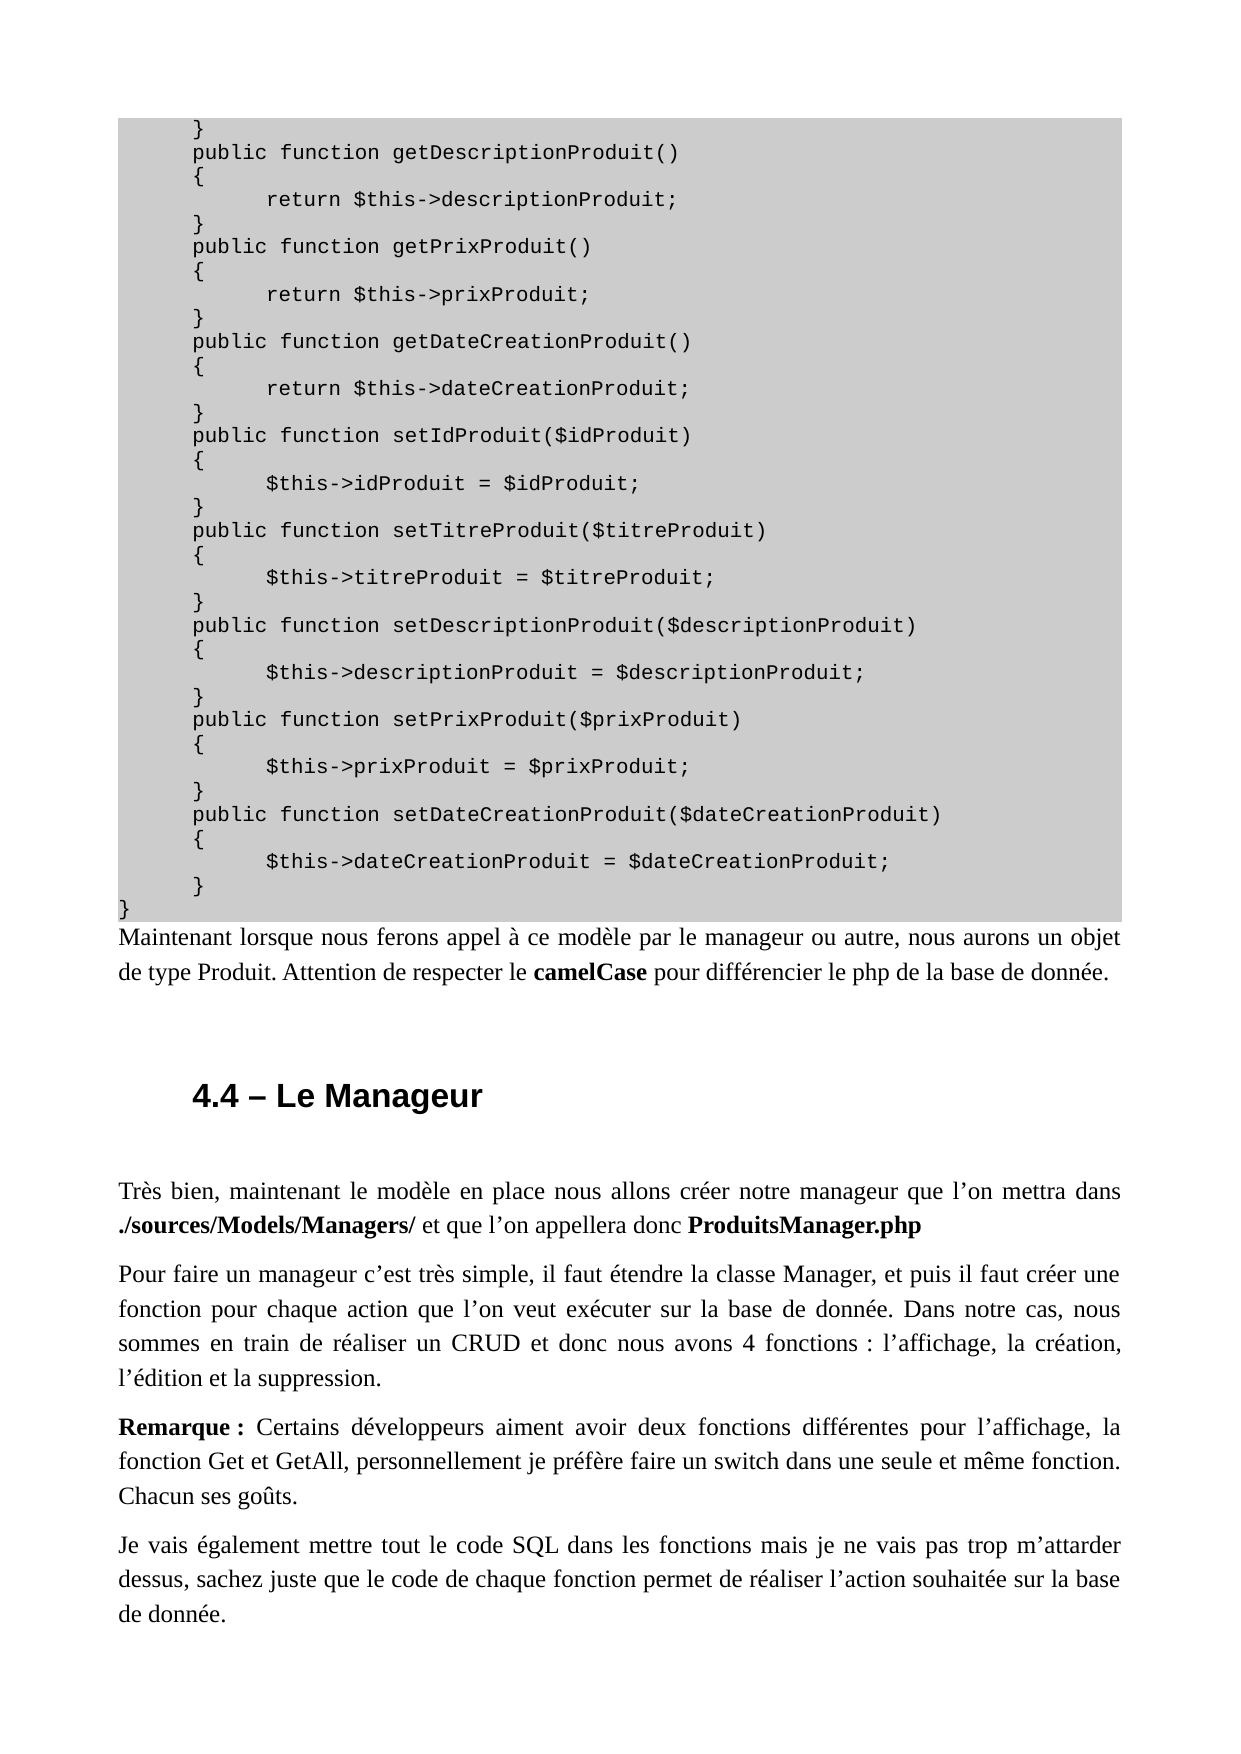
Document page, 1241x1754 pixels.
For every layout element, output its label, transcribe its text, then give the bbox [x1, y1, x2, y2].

text public function setIdProduit($idProduit) [118, 426, 1122, 449]
text public function setDescriptionProduit($descriptionProduit) [118, 615, 1122, 638]
text { [118, 354, 1122, 378]
text public function getPrixProduit() [118, 236, 1122, 260]
text return $this->dateCreationProduit; [118, 378, 1122, 402]
text public function setTitreProduit($titreProduit) [118, 520, 1122, 544]
text Remarque : Certains développeurs aiment avoir deux fonctions différentes pour l’affichage, la fonction Get et GetAll, personnellement je préfère faire un switch dans une seule et même fonction. Chacun ses goûts. [118, 1412, 1122, 1509]
text Je vais également mettre tout le code SQL dans les fonctions mais je ne vais pas trop m’attarder dessus, sachez juste que le code de chaque fonction permet de réaliser l’action souhaitée sur la base de donnée. [118, 1530, 1122, 1627]
text { [118, 827, 1122, 851]
text return $this->prixProduit; [118, 284, 1122, 307]
text public function getDateCreationProduit() [118, 331, 1122, 354]
text Très bien, maintenant le modèle en place nous allons créer notre manageur que l’on mettra dans ./sources/Models/Managers/ et que l’on appellera donc ProduitsManager.php [118, 1176, 1122, 1239]
text { [118, 449, 1122, 473]
text Pour faire un manageur c’est très simple, il faut étendre la classe Manager, et puis il faut créer une fonction pour chaque action que l’on veut exécuter sur la base de donnée. Dans notre cas, nous sommes en train de réaliser un CRUD et donc nous avons 4 fonctions : l’affichage, la création, l’édition et la suppression. [118, 1259, 1122, 1391]
text $this->descriptionProduit = $descriptionProduit; [118, 662, 1122, 686]
text } [118, 898, 1122, 922]
text } [118, 591, 1122, 615]
text Maintenant lorsque nous ferons appel à ce modèle par le manageur ou autre, nous aurons un objet de type Produit. Attention de respecter le camelCase pour différencier le php de la base de donnée. [118, 922, 1122, 985]
text { [118, 260, 1122, 284]
text return $this->descriptionProduit; [118, 189, 1122, 213]
text } [118, 496, 1122, 520]
text $this->titreProduit = $titreProduit; [118, 567, 1122, 591]
text } [118, 402, 1122, 426]
text { [118, 544, 1122, 567]
text } [118, 875, 1122, 898]
text { [118, 733, 1122, 757]
text } [118, 780, 1122, 804]
text public function getDescriptionProduit() [118, 142, 1122, 165]
text { [118, 165, 1122, 189]
text } [118, 686, 1122, 709]
text } [118, 118, 1122, 142]
subtitle 4.4 – Le Manageur [118, 1076, 1122, 1114]
text { [118, 638, 1122, 662]
text } [118, 213, 1122, 236]
text public function setDateCreationProduit($dateCreationProduit) [118, 804, 1122, 827]
text public function setPrixProduit($prixProduit) [118, 709, 1122, 733]
text } [118, 307, 1122, 331]
text $this->dateCreationProduit = $dateCreationProduit; [118, 851, 1122, 875]
text $this->prixProduit = $prixProduit; [118, 757, 1122, 780]
text $this->idProduit = $idProduit; [118, 473, 1122, 496]
